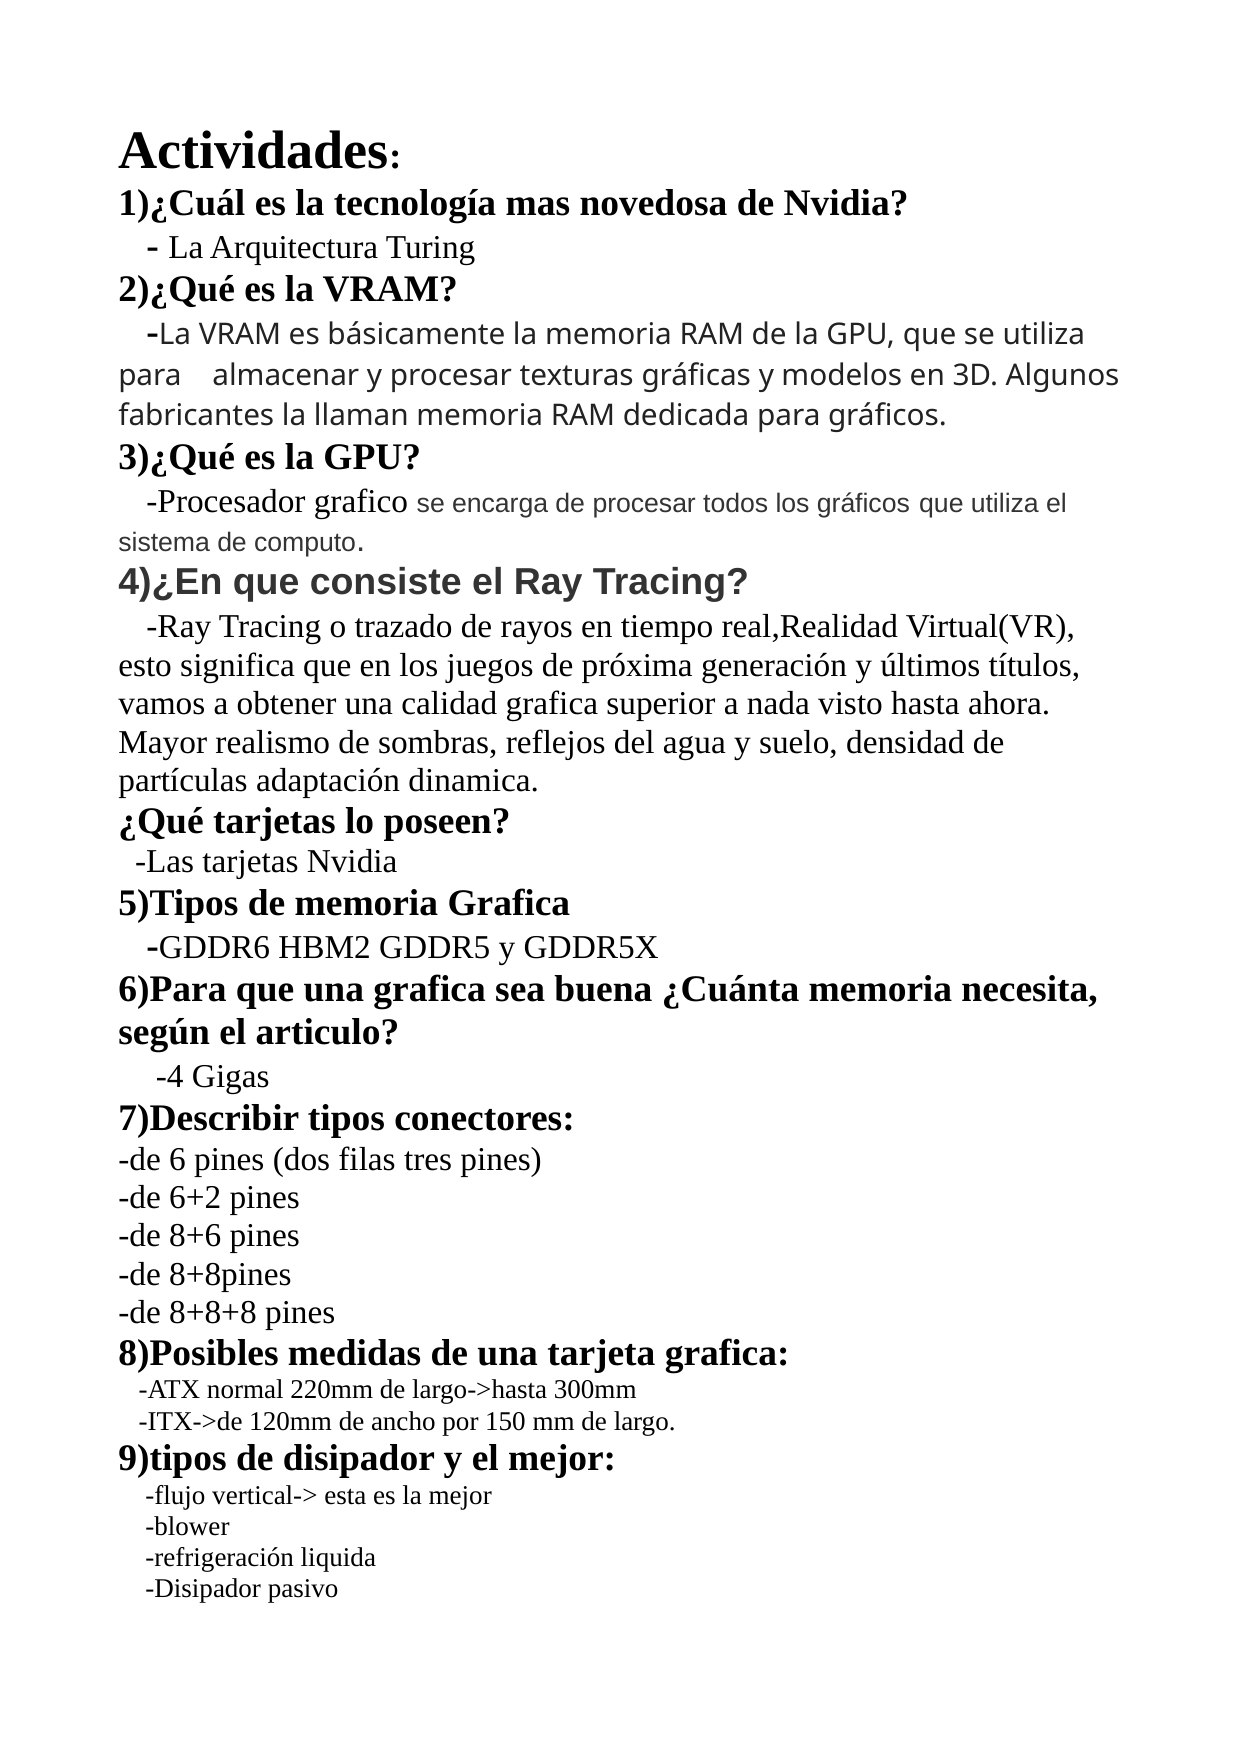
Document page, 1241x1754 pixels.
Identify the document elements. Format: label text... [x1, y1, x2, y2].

text Actividades: [118, 118, 1122, 180]
text Mayor realismo de sombras, reflejos del agua y suelo, densidad de partículas adaptación dinamica. [118, 722, 1122, 798]
text 6)Para que una grafica sea buena ¿Cuánta memoria necesita, según el articulo? [118, 966, 1122, 1052]
text -refrigeración liquida [118, 1541, 1122, 1572]
text 2)¿Qué es la VRAM? [118, 267, 1122, 310]
text -blower [118, 1510, 1122, 1541]
text -Disipador pasivo [118, 1572, 1122, 1603]
text -GDDR6 HBM2 GDDR5 y GDDR5X [118, 923, 1122, 966]
text 5)Tipos de memoria Grafica [118, 880, 1122, 923]
text 9)tipos de disipador y el mejor: [118, 1436, 1122, 1479]
text -Procesador grafico se encarga de procesar todos los gráficos que utiliza el sistema de computo. [118, 477, 1122, 559]
text -de 8+8pines [118, 1254, 1122, 1292]
text -Ray Tracing o trazado de rayos en tiempo real,Realidad Virtual(VR), esto significa que en los juegos de próxima generación y últimos títulos, vamos a obtener una calidad grafica superior a nada visto hasta ahora. [118, 602, 1122, 722]
text 7)Describir tipos conectores: [118, 1096, 1122, 1139]
text 1)¿Cuál es la tecnología mas novedosa de Nvidia? [118, 180, 1122, 223]
text -de 6 pines (dos filas tres pines) [118, 1139, 1122, 1177]
text -Las tarjetas Nvidia [118, 842, 1122, 880]
text 3)¿Qué es la GPU? [118, 434, 1122, 477]
text -flujo vertical-> esta es la mejor [118, 1479, 1122, 1510]
text - La Arquitectura Turing [118, 223, 1122, 267]
text -de 8+6 pines [118, 1215, 1122, 1254]
text 4)¿En que consiste el Ray Tracing? [118, 559, 1122, 602]
text -de 6+2 pines [118, 1177, 1122, 1215]
text -ATX normal 220mm de largo->hasta 300mm [118, 1373, 1122, 1405]
text -La VRAM es básicamente la memoria RAM de la GPU, que se utiliza para almacenar y procesar texturas gráficas y modelos en 3D. Algunos fabricantes la llaman memoria RAM dedicada para gráficos. [118, 310, 1122, 434]
text -ITX->de 120mm de ancho por 150 mm de largo. [118, 1405, 1122, 1436]
text -de 8+8+8 pines [118, 1292, 1122, 1330]
text -4 Gigas [118, 1052, 1122, 1096]
text 8)Posibles medidas de una tarjeta grafica: [118, 1330, 1122, 1373]
text ¿Qué tarjetas lo poseen? [118, 798, 1122, 842]
